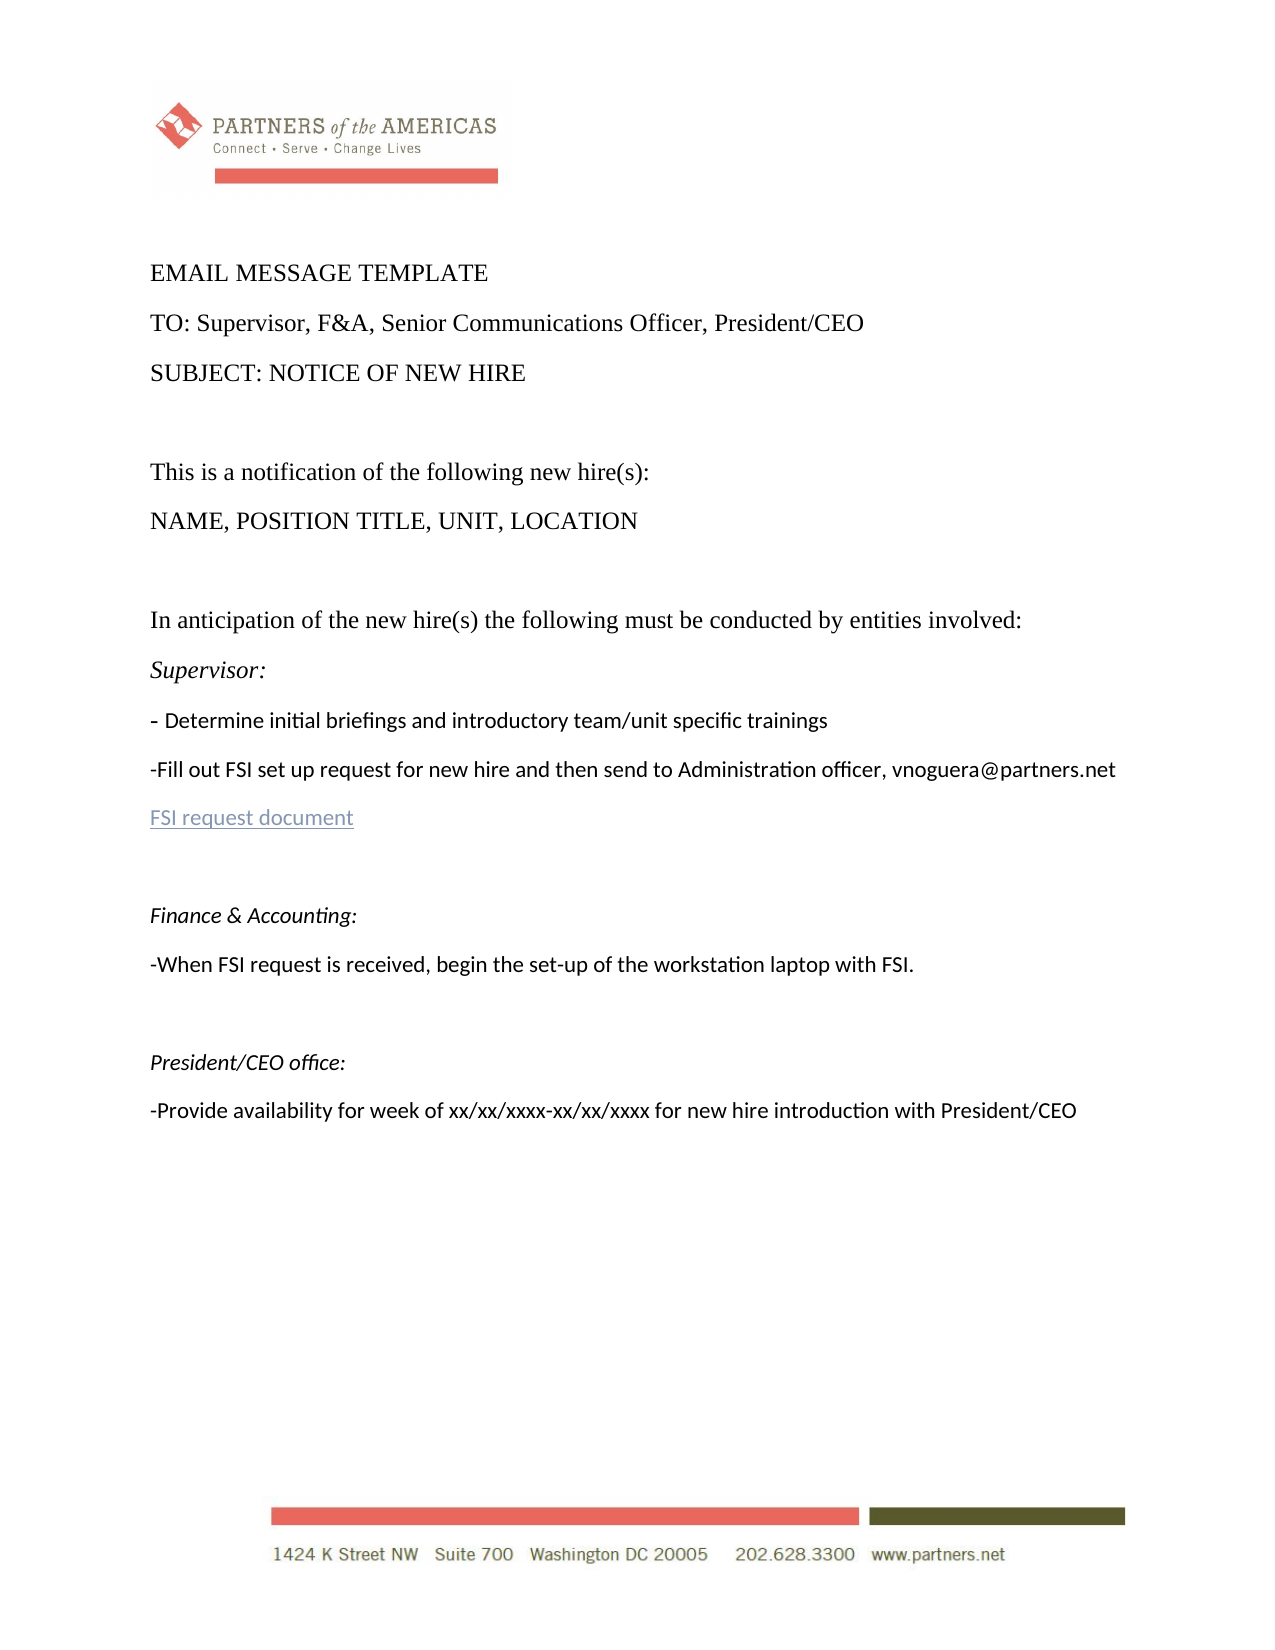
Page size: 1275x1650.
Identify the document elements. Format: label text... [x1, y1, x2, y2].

text SUBJECT: NOTICE OF NEW HIRE [150, 358, 1125, 386]
text Finance & Accounting: [150, 901, 1125, 929]
text Supervisor: [150, 655, 1125, 684]
text - Determine initial briefings and introductory team/unit specific trainings [150, 705, 1125, 734]
text -When FSI request is received, begin the set-up of the workstation laptop with FSI. [150, 950, 1125, 978]
text TO: Supervisor, F&A, Senior Communications Officer, President/CEO [150, 308, 1125, 337]
text NAME, POSITION TITLE, UNIT, LOCATION [150, 506, 1125, 535]
text In anticipation of the new hire(s) the following must be conducted by entities involved: [150, 606, 1125, 634]
text -Fill out FSI set up request for new hire and then send to Administration officer, vnoguera@partners.net [150, 755, 1125, 783]
text President/CEO office: [150, 1048, 1125, 1076]
text This is a notification of the following new hire(s): [150, 457, 1125, 486]
text EMAIL MESSAGE TEMPLATE [150, 258, 1125, 287]
text FSI request document [150, 803, 1125, 832]
text -Provide availability for week of xx/xx/xxxx-xx/xx/xxxx for new hire introduction with President/CEO [150, 1097, 1125, 1125]
